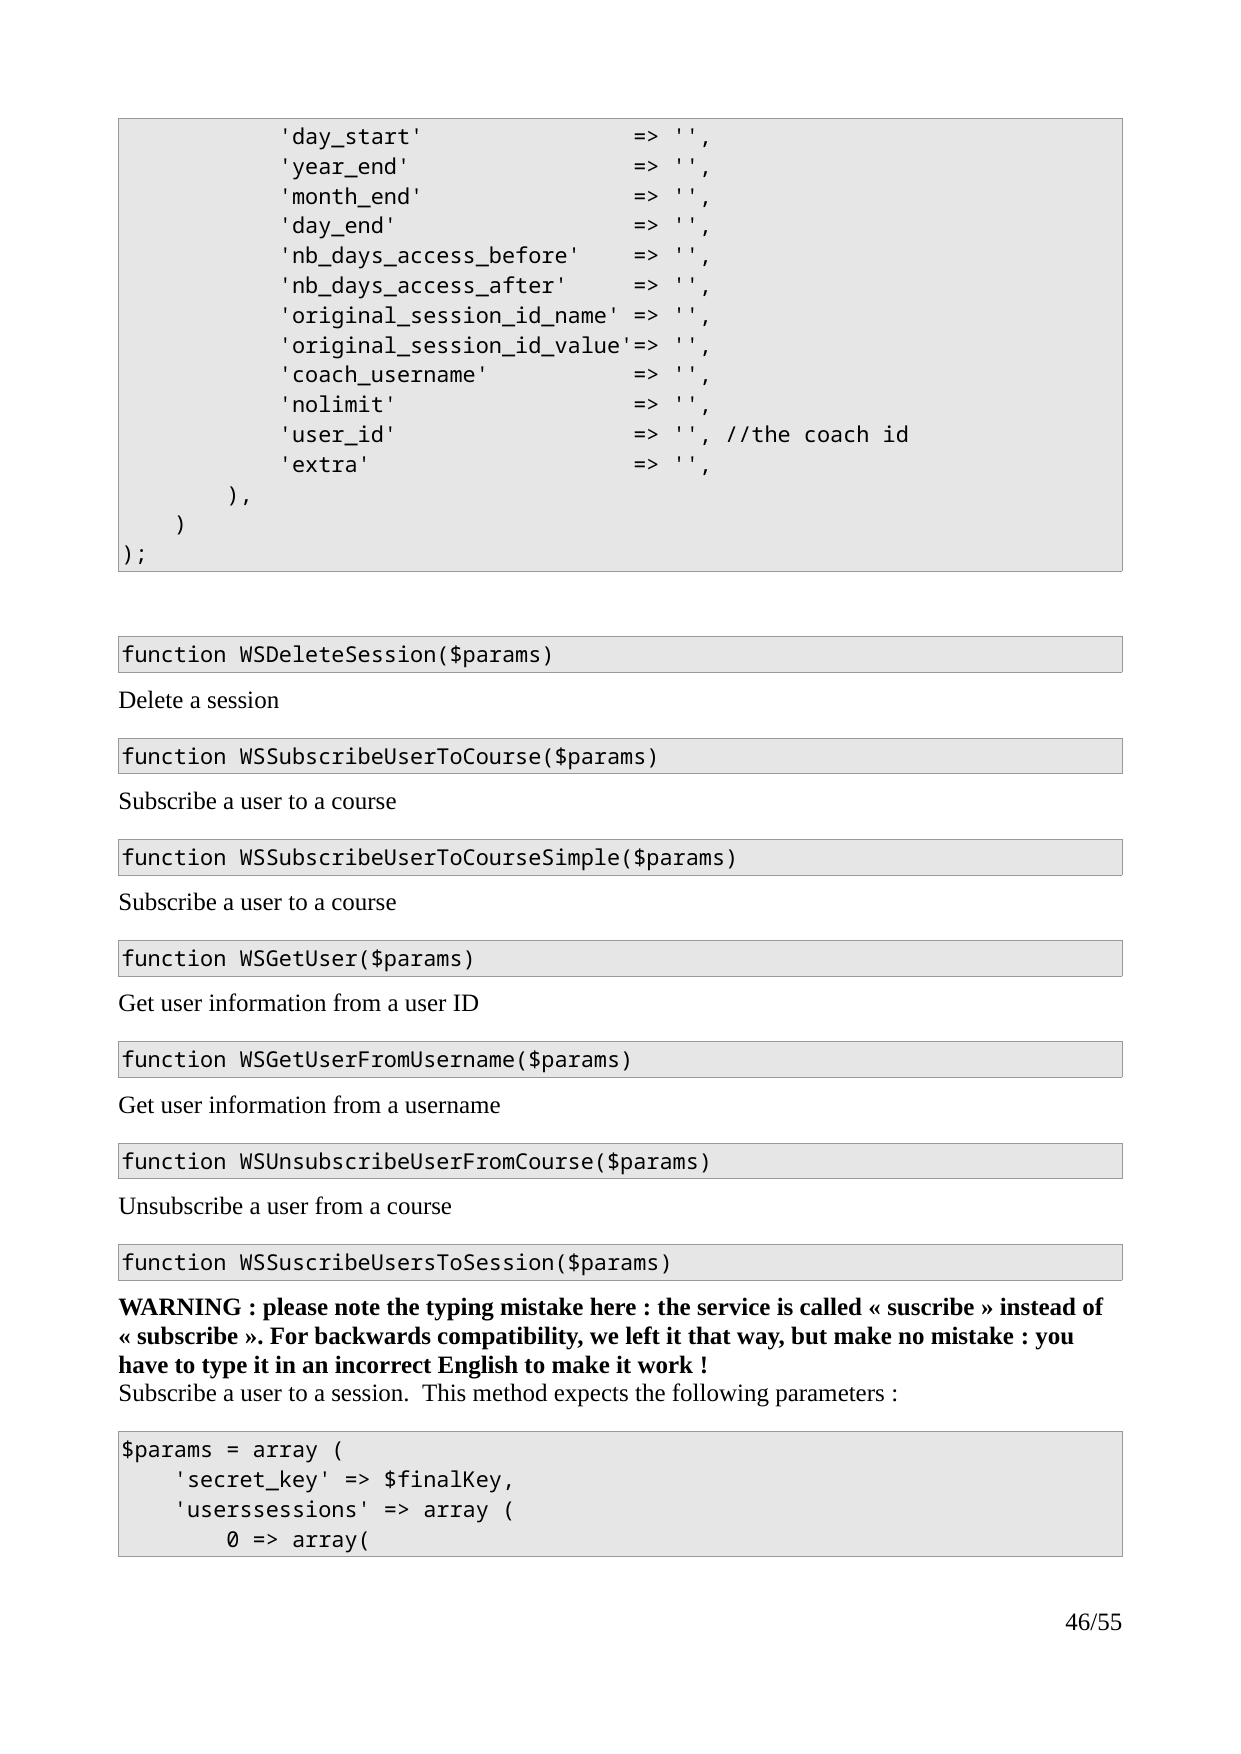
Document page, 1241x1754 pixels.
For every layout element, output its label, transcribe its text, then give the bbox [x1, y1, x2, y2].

text $params = array ( 'secret_key' => $finalKey, 'userssessions' => array ( 0 => array( [119, 1432, 1122, 1556]
text Delete a session [118, 685, 1122, 713]
text Subscribe a user to a course [118, 786, 1122, 815]
text Get user information from a user ID [118, 988, 1122, 1017]
text function WSUnsubscribeUserFromCourse($params) [119, 1144, 1122, 1178]
text function WSSubscribeUserToCourse($params) [119, 739, 1122, 773]
text function WSSubscribeUserToCourseSimple($params) [119, 840, 1122, 875]
text function WSDeleteSession($params) [119, 637, 1122, 672]
text Get user information from a username [118, 1090, 1122, 1118]
text function WSGetUserFromUsername($params) [119, 1042, 1122, 1077]
text WARNING : please note the typing mistake here : the service is called « suscribe » instead of « subscribe ». For backwards compatibility, we left it that way, but make no mistake : you have to type it in an incorrect English to make it work ! Subscribe a user to a session. This method expects the following parameters : [118, 1292, 1122, 1407]
text Subscribe a user to a course [118, 887, 1122, 916]
text function WSSuscribeUsersToSession($params) [119, 1245, 1122, 1280]
text 'day_start' => '', 'year_end' => '', 'month_end' => '', 'day_end' => '', 'nb_days_access_before' => '', 'nb_days_access_after' => '', 'original_session_id_name' => '', 'original_session_id_value'=> '', 'coach_username' => '', 'nolimit' => '', 'user_id' => '', //the coach id 'extra' => '', ), ) ); [119, 119, 1122, 571]
text Unsubscribe a user from a course [118, 1191, 1122, 1220]
text function WSGetUser($params) [119, 941, 1122, 976]
